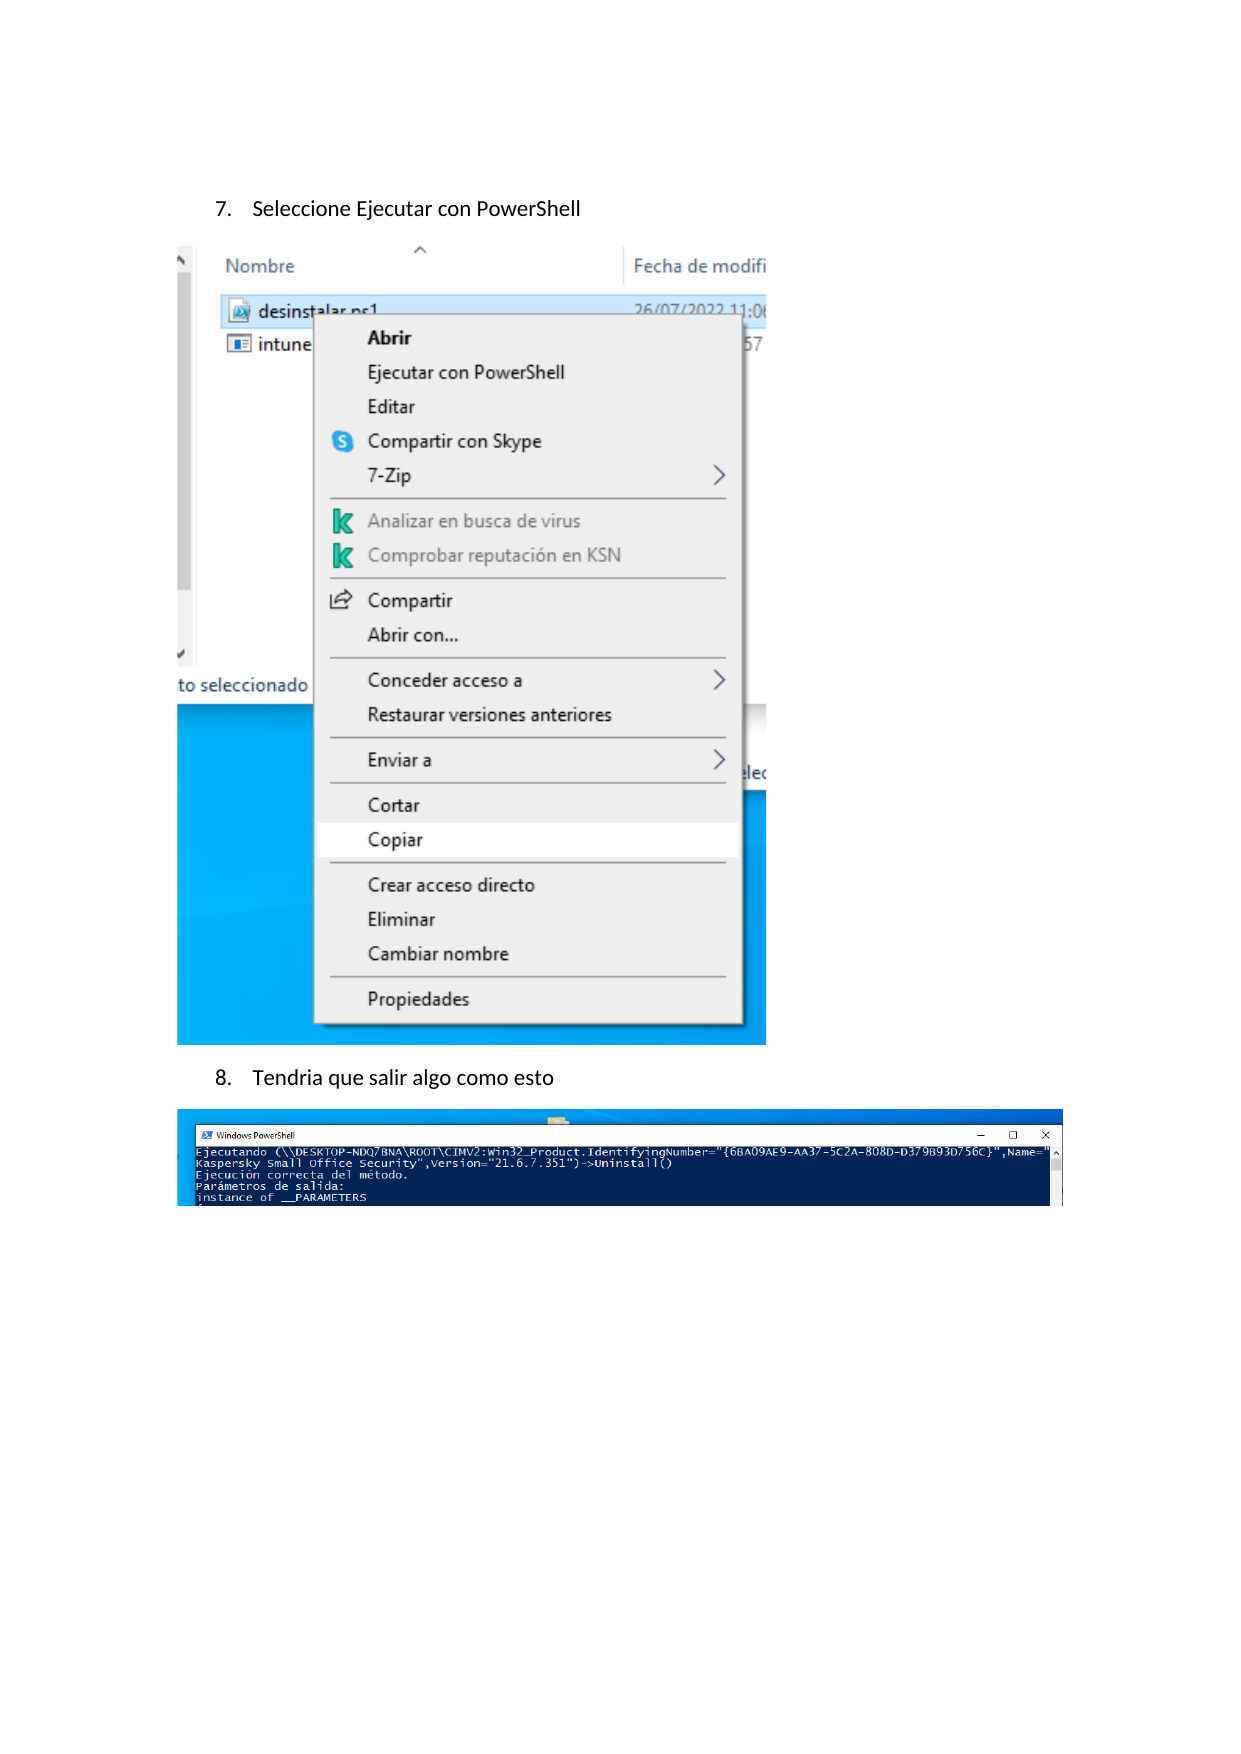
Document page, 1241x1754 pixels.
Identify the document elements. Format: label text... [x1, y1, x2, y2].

list Tendria que salir algo como esto [215, 1063, 1063, 1091]
list Seleccione Ejecutar con PowerShell [215, 194, 1063, 222]
